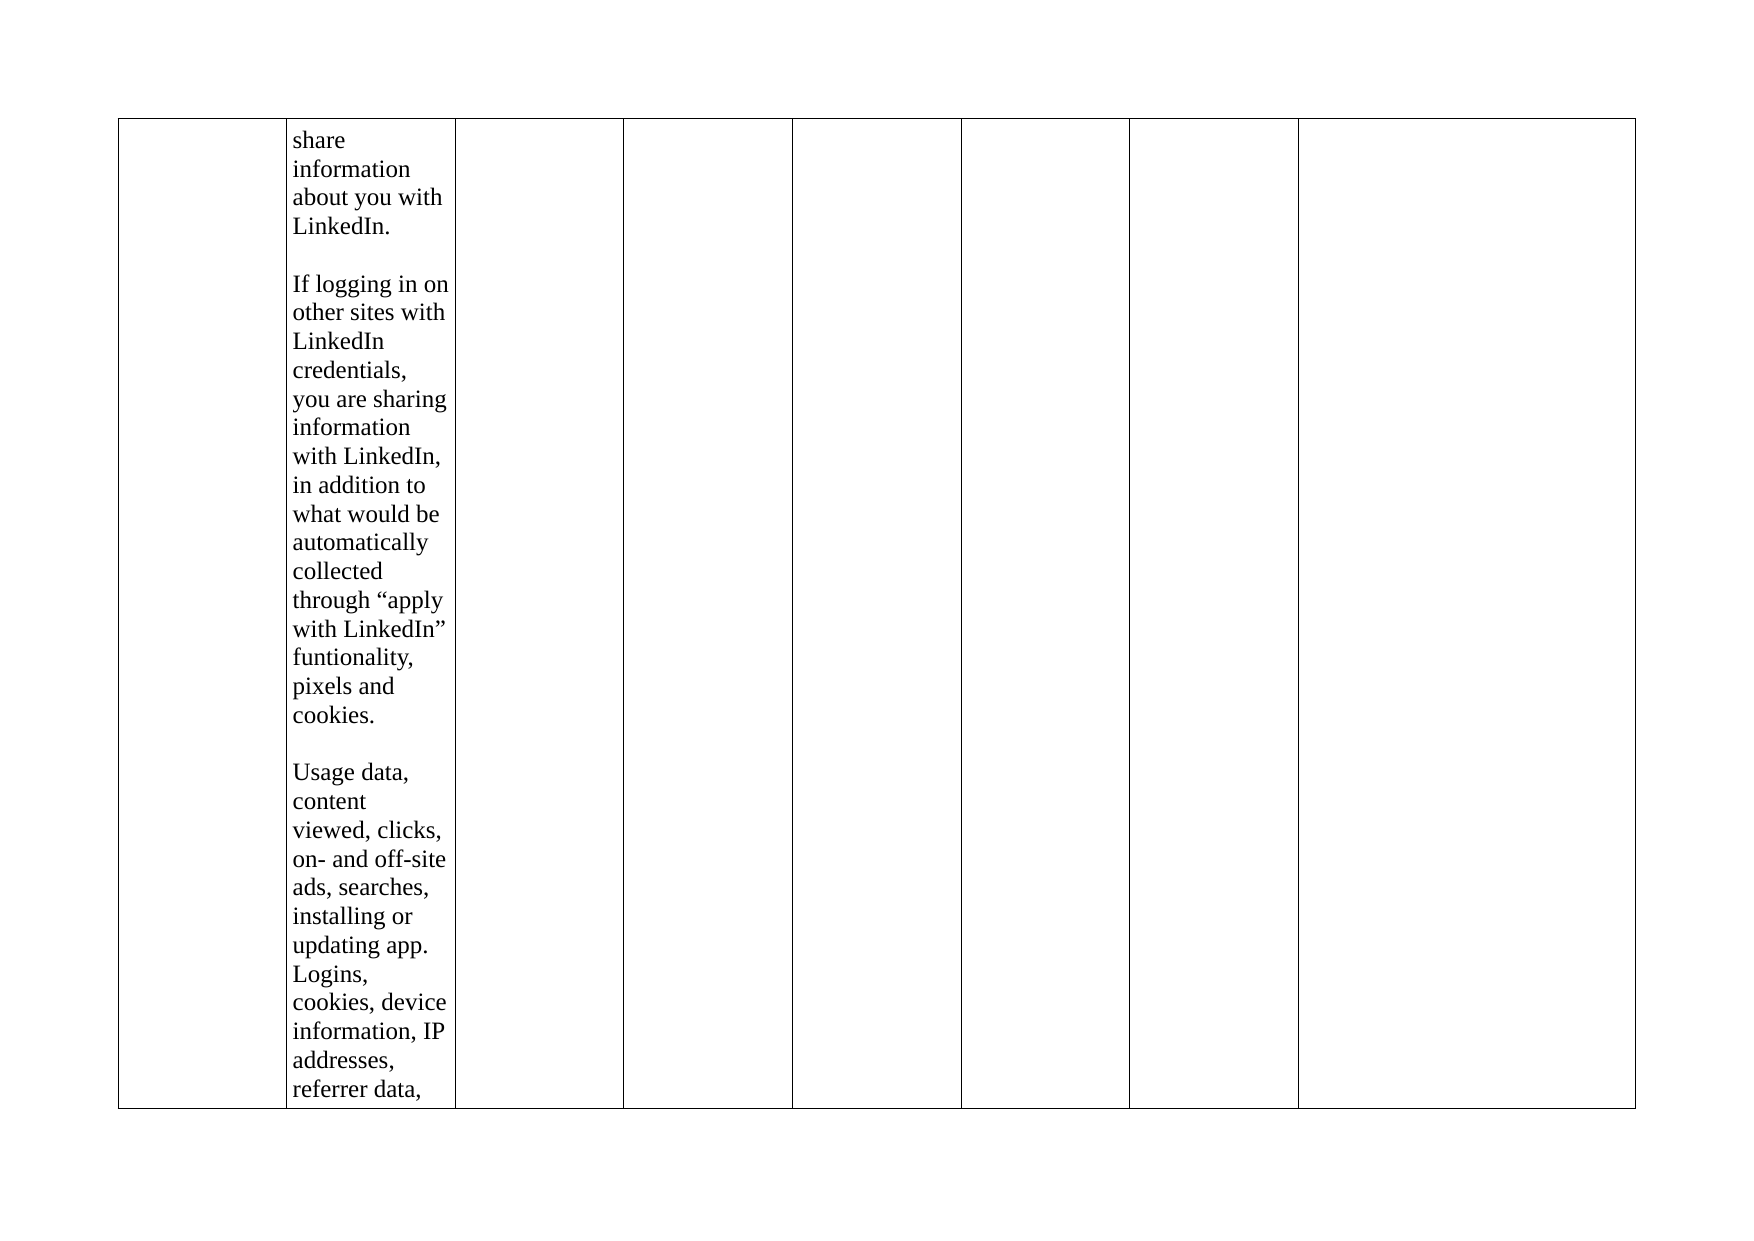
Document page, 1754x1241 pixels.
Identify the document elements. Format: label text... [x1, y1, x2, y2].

table_cell [456, 119, 623, 1108]
table_cell [119, 119, 286, 1108]
table_cell [1130, 119, 1298, 1108]
table_cell [962, 119, 1129, 1108]
table_cell [1299, 119, 1635, 1108]
table_cell [793, 119, 961, 1108]
table_cell [624, 119, 792, 1108]
table_cell share information about you with LinkedIn. If logging in on other sites with LinkedIn credentials, you are sharing information with LinkedIn, in addition to what would be automatically collected through “apply with LinkedIn” funtionality, pixels and cookies. Usage data, content viewed, clicks, on- and off-site ads, searches, installing or updating app. Logins, cookies, device information, IP addresses, referrer data, [287, 119, 455, 1108]
